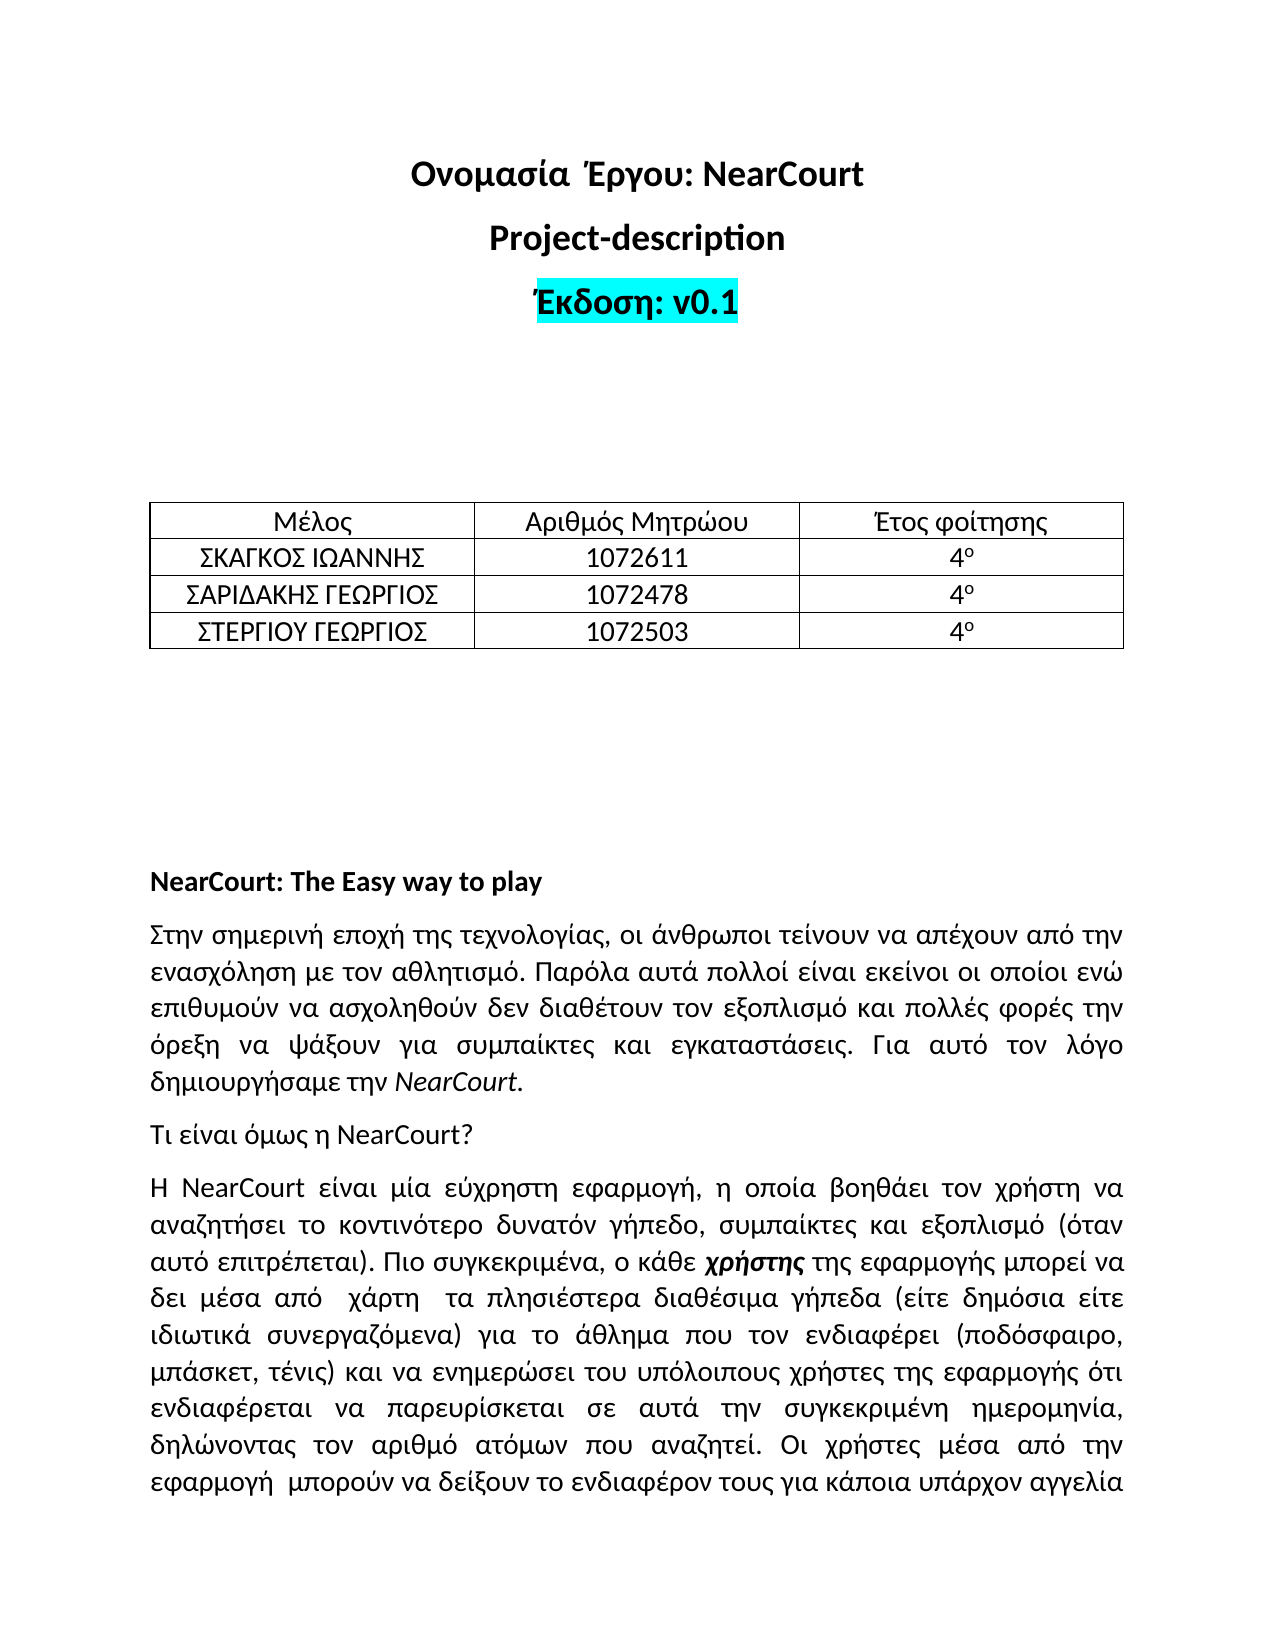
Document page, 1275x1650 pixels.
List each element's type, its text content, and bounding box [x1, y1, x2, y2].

table_cell 4ο [800, 613, 1123, 648]
text Ονομασία Έργου: NearCourt [150, 150, 1125, 196]
text Η NearCourt είναι μία εύχρηστη εφαρμογή, η οποία βοηθάει τον χρήστη να αναζητήσει το κοντινότερο δυνατόν γήπεδο, συμπαίκτες και εξοπλισμό (όταν αυτό επιτρέπεται). Πιο συγκεκριμένα, ο κάθε χρήστης της εφαρμογής μπορεί να δει μέσα από χάρτη τα πλησιέστερα διαθέσιμα γήπεδα (είτε δημόσια είτε ιδιωτικά συνεργαζόμενα) για το άθλημα που τον ενδιαφέρει (ποδόσφαιρο, μπάσκετ, τένις) και να ενημερώσει του υπόλοιπους χρήστες της εφαρμογής ότι ενδιαφέρεται να παρευρίσκεται σε αυτά την συγκεκριμένη ημερομηνία, δηλώνοντας τον αριθμό ατόμων που αναζητεί. Οι χρήστες μέσα από την εφαρμογή μπορούν να δείξουν το ενδιαφέρον τους για κάποια υπάρχον αγγελία [150, 1169, 1125, 1498]
text Στην σημερινή εποχή της τεχνολογίας, οι άνθρωποι τείνουν να απέχουν από την ενασχόληση με τον αθλητισμό. Παρόλα αυτά πολλοί είναι εκείνοι οι οποίοι ενώ επιθυμούν να ασχοληθούν δεν διαθέτουν τον εξοπλισμό και πολλές φορές την όρεξη να ψάξουν για συμπαίκτες και εγκαταστάσεις. Για αυτό τον λόγο δημιουργήσαμε την NearCourt. [150, 916, 1125, 1098]
table_header Αριθμός Μητρώου [475, 503, 799, 538]
table_cell ΣΑΡΙΔΑΚΗΣ ΓΕΩΡΓΙΟΣ [151, 576, 474, 612]
table_cell 1072503 [475, 613, 799, 648]
table_cell ΣΚΑΓΚΟΣ ΙΩΑΝΝΗΣ [151, 539, 474, 575]
table_cell 4ο [800, 539, 1123, 575]
text Τι είναι όμως η NearCourt? [150, 1116, 1125, 1152]
text NearCourt: The Easy way to play [150, 863, 1125, 898]
table_cell 4ο [800, 576, 1123, 612]
table_cell 1072478 [475, 576, 799, 612]
table_cell ΣΤΕΡΓΙΟΥ ΓΕΩΡΓΙΟΣ [151, 613, 474, 648]
text Project-description [150, 214, 1125, 260]
text Έκδοση: v0.1 [150, 278, 1125, 323]
table_cell 1072611 [475, 539, 799, 575]
table_header Μέλος [151, 503, 474, 538]
table_header Έτος φοίτησης [800, 503, 1123, 538]
